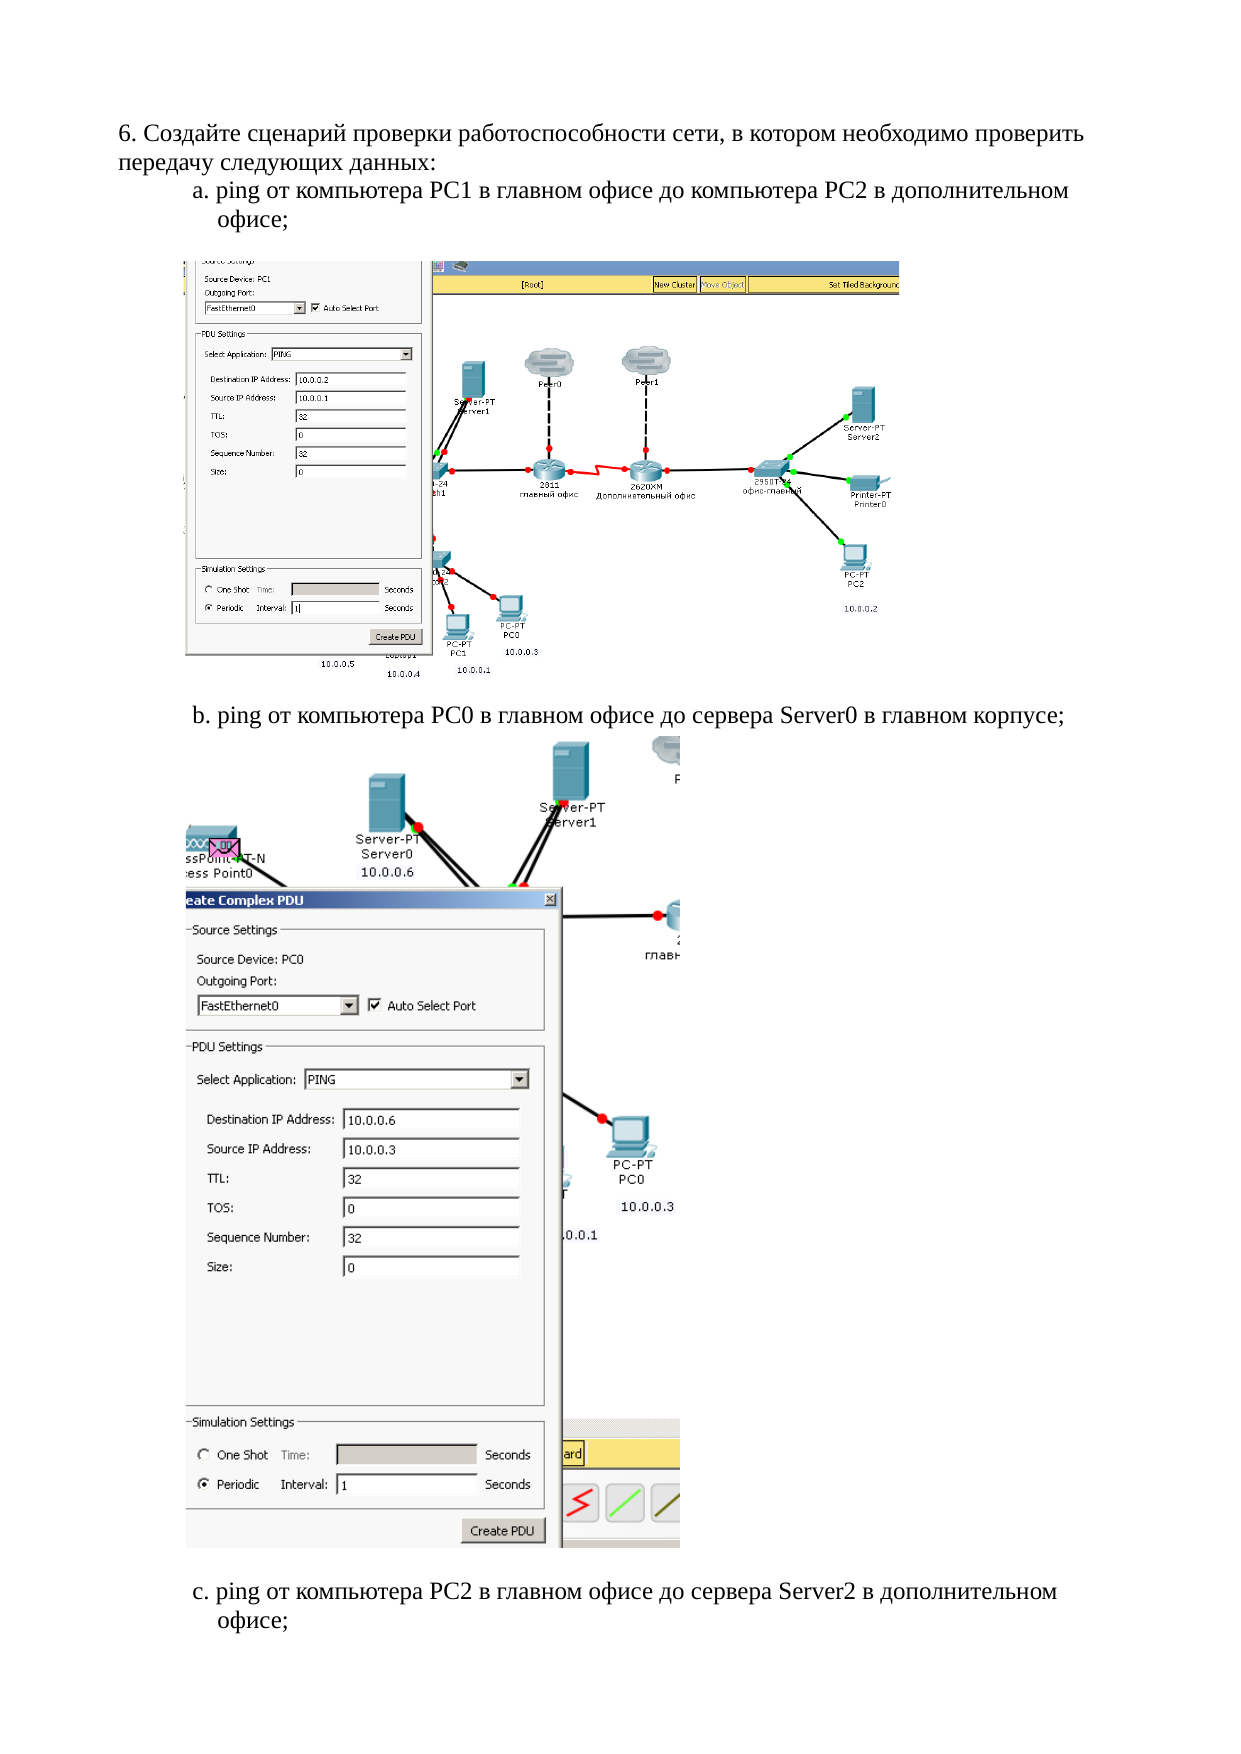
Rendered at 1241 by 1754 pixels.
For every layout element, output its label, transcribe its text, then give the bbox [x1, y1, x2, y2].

text c. ping от компьютера PC2 в главном офисе до сервера Server2 в дополнительном офисе; [118, 1576, 1122, 1634]
text b. ping от компьютера PC0 в главном офисе до сервера Server0 в главном корпусе; [118, 262, 1122, 728]
picture [185, 736, 680, 1548]
text передачу следующих данных: [118, 147, 1122, 176]
text 6. Создайте сценарий проверки работоспособности сети, в котором необходимо проверить [118, 118, 1122, 147]
picture [183, 261, 900, 700]
text a. ping от компьютера PC1 в главном офисе до компьютера PC2 в дополнительном офисе; [118, 176, 1122, 233]
